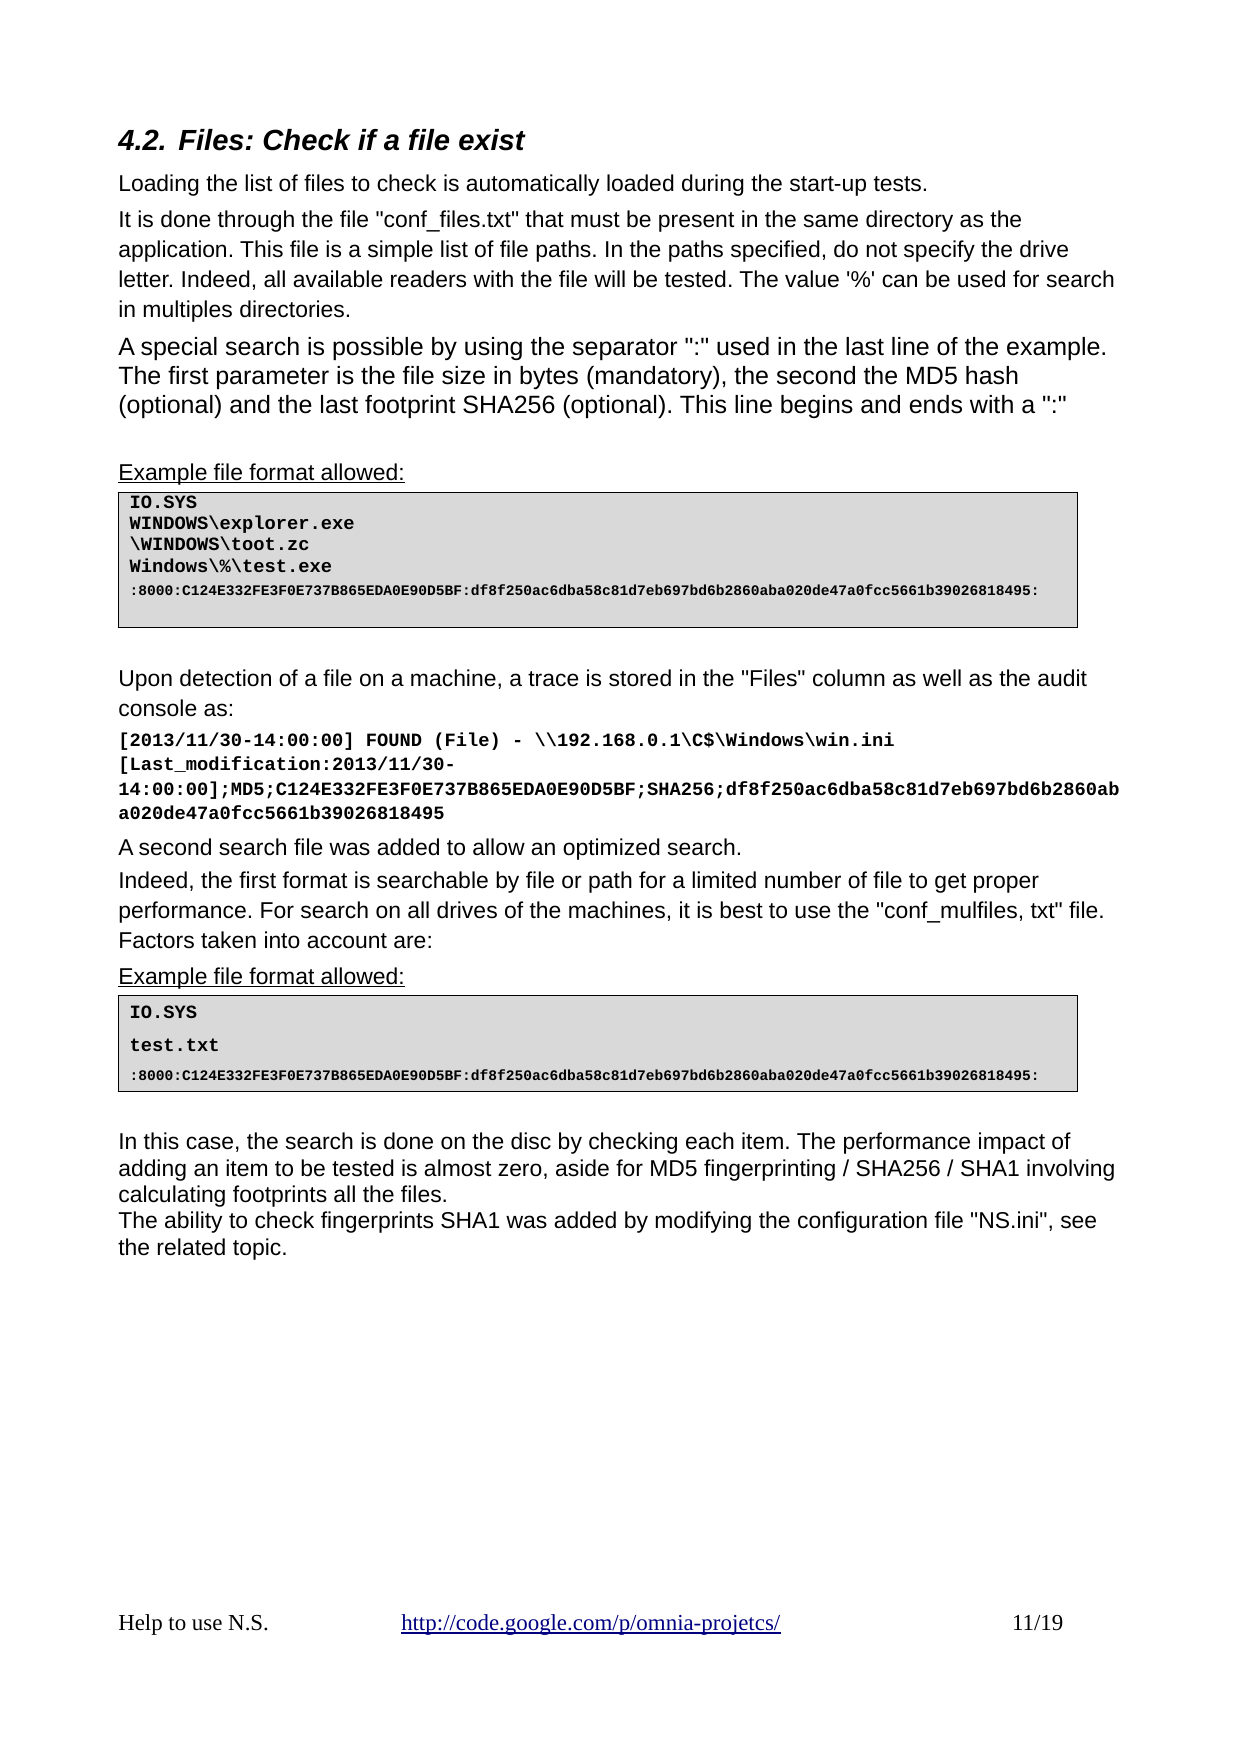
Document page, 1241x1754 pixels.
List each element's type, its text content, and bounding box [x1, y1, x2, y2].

text It is done through the file "conf_files.txt" that must be present in the same directory as the application. This file is a simple list of file paths. In the paths specified, do not specify the drive letter. Indeed, all available readers with the file will be tested. The value '%' can be used for search in multiples directories. [118, 206, 1122, 323]
text Example file format allowed: [118, 459, 1122, 486]
table_header IO.SYS WINDOWS\explorer.exe \WINDOWS\toot.zc Windows\%\test.exe :8000:C124E332FE3F0E737B865EDA0E90D5BF:df8f250ac6dba58c81d7eb697bd6b2860aba020de47a0fcc5661b39026818495: [119, 493, 1077, 627]
text A second search file was added to allow an optimized search. [118, 834, 1122, 861]
text Indeed, the first format is searchable by file or path for a limited number of file to get proper performance. For search on all drives of the machines, it is best to use the "conf_mulfiles, txt" file. Factors taken into account are: [118, 867, 1122, 953]
table_header IO.SYS test.txt :8000:C124E332FE3F0E737B865EDA0E90D5BF:df8f250ac6dba58c81d7eb697bd6b2860aba020de47a0fcc5661b39026818495: [119, 996, 1077, 1091]
subtitle Files: Check if a file exist [118, 123, 1122, 157]
text Upon detection of a file on a machine, a trace is stored in the "Files" column as well as the audit console as: [118, 664, 1122, 721]
text [2013/11/30-14:00:00] FOUND (File) - \\192.168.0.1\C$\Windows\win.ini [Last_modification:2013/11/30-14:00:00];MD5;C124E332FE3F0E737B865EDA0E90D5BF;SHA256;df8f250ac6dba58c81d7eb697bd6b2860aba020de47a0fcc5661b39026818495 [118, 731, 1122, 825]
text Loading the list of files to check is automatically loaded during the start-up tests. [118, 169, 1122, 196]
text Example file format allowed: [118, 963, 1122, 989]
text In this case, the search is done on the disc by checking each item. The performance impact of adding an item to be tested is almost zero, aside for MD5 fingerprinting / SHA256 / SHA1 involving calculating footprints all the files. The ability to check fingerprints SHA1 was added by modifying the configuration file "NS.ini", see the related topic. [118, 1128, 1122, 1260]
text A special search is possible by using the separator ":" used in the last line of the example. The first parameter is the file size in bytes (mandatory), the second the MD5 hash (optional) and the last footprint SHA256 (optional). This line begins and ends with a ":" [118, 332, 1122, 419]
